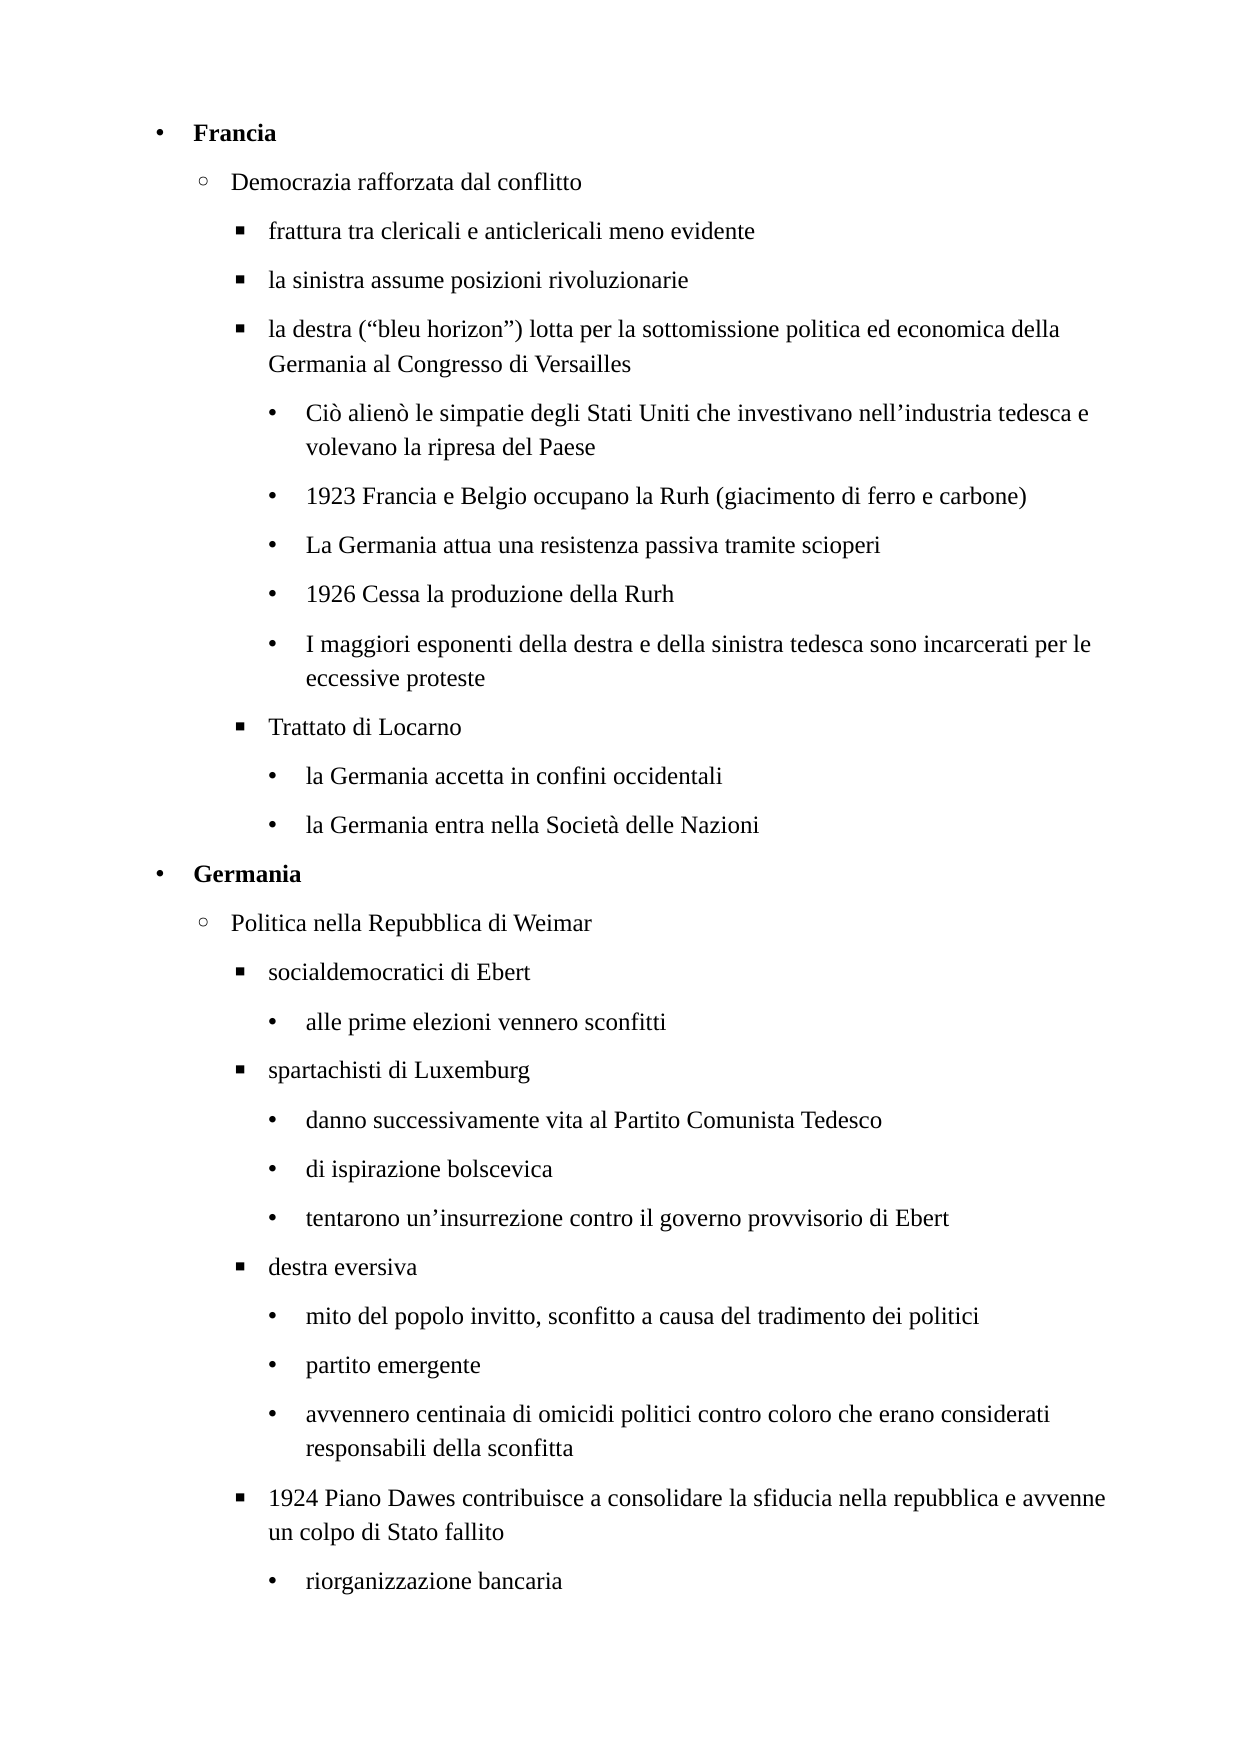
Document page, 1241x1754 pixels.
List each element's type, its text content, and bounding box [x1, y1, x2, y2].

list la Germania entra nella Società delle Nazioni [268, 810, 1122, 839]
list Democrazia rafforzata dal conflitto [193, 167, 1122, 196]
list la sinistra assume posizioni rivoluzionarie [231, 265, 1122, 294]
list partito emergente [268, 1350, 1122, 1379]
list I maggiori esponenti della destra e della sinistra tedesca sono incarcerati per le eccessive proteste [268, 629, 1122, 692]
list Ciò alienò le simpatie degli Stati Uniti che investivano nell’industria tedesca e volevano la ripresa del Paese [268, 398, 1122, 461]
list avvennero centinaia di omicidi politici contro coloro che erano considerati responsabili della sconfitta [268, 1399, 1122, 1462]
list la Germania accetta in confini occidentali [268, 761, 1122, 790]
list spartachisti di Luxemburg [231, 1056, 1122, 1084]
list Trattato di Locarno [231, 712, 1122, 741]
list danno successivamente vita al Partito Comunista Tedesco [268, 1105, 1122, 1133]
list tentarono un’insurrezione contro il governo provvisorio di Ebert [268, 1203, 1122, 1232]
list alle prime elezioni vennero sconfitti [268, 1007, 1122, 1035]
list destra eversiva [231, 1252, 1122, 1281]
list frattura tra clericali e anticlericali meno evidente [231, 216, 1122, 245]
list 1926 Cessa la produzione della Rurh [268, 579, 1122, 608]
list mito del popolo invitto, sconfitto a causa del tradimento dei politici [268, 1301, 1122, 1330]
list socialdemocratici di Ebert [231, 957, 1122, 986]
list Francia [156, 118, 1122, 147]
list Politica nella Repubblica di Weimar [193, 908, 1122, 937]
list 1924 Piano Dawes contribuisce a consolidare la sfiducia nella repubblica e avvenne un colpo di Stato fallito [231, 1483, 1122, 1546]
list 1923 Francia e Belgio occupano la Rurh (giacimento di ferro e carbone) [268, 481, 1122, 510]
list La Germania attua una resistenza passiva tramite scioperi [268, 531, 1122, 559]
list Germania [156, 859, 1122, 888]
list di ispirazione bolscevica [268, 1154, 1122, 1182]
list la destra (“bleu horizon”) lotta per la sottomissione politica ed economica della Germania al Congresso di Versailles [231, 314, 1122, 378]
list riorganizzazione bancaria [268, 1566, 1122, 1595]
